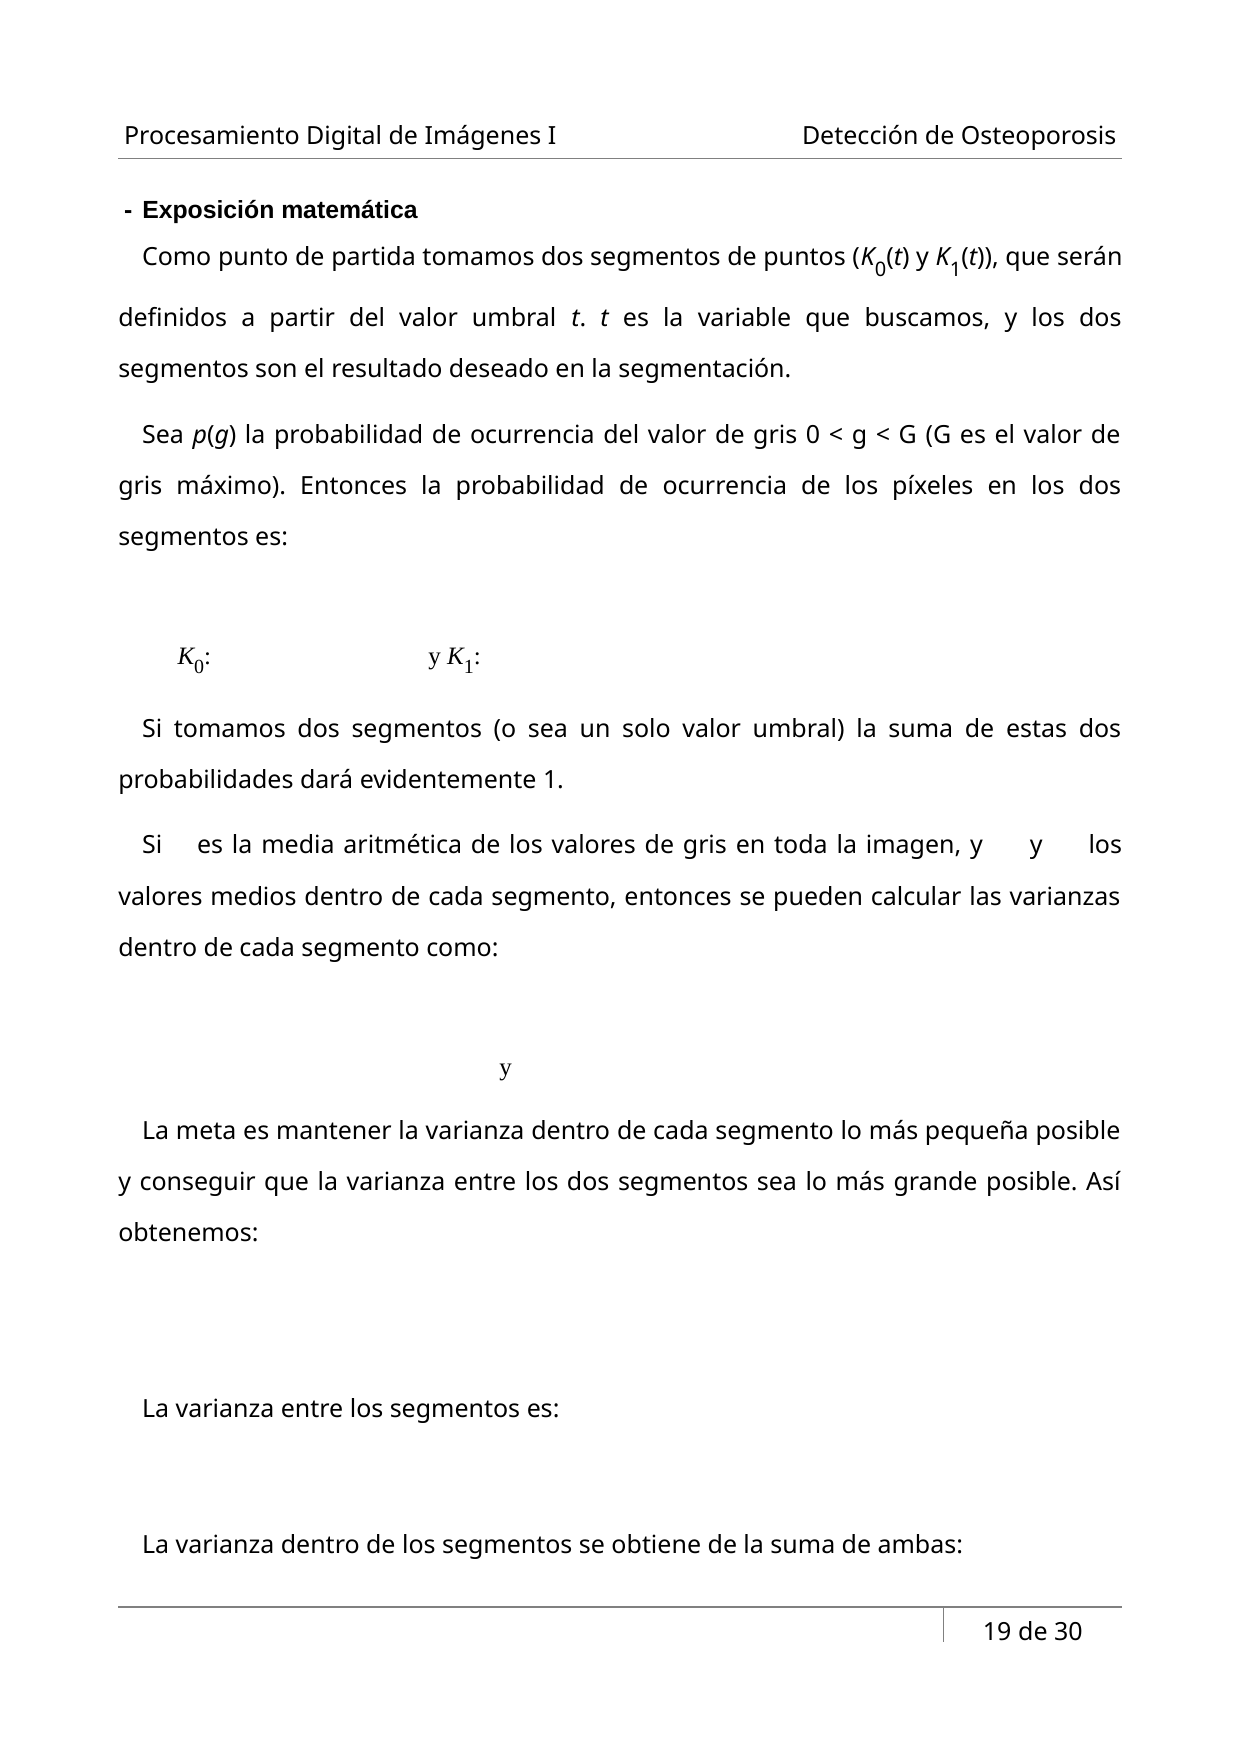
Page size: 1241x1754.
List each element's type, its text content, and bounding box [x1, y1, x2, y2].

text La varianza dentro de los segmentos se obtiene de la suma de ambas: [118, 1527, 1122, 1561]
text Como punto de partida tomamos dos segmentos de puntos (K0(t) y K1(t)), que serán definidos a partir del valor umbral t. t es la variable que buscamos, y los dos segmentos son el resultado deseado en la segmentación. [118, 239, 1122, 385]
list y [177, 992, 1122, 1080]
text Si es la media aritmética de los valores de gris en toda la imagen, y y los valores medios dentro de cada segmento, entonces se pueden calcular las varianzas dentro de cada segmento como: [118, 827, 1122, 963]
list K0: y K1: [177, 581, 1122, 678]
text La varianza entre los segmentos es: [118, 1390, 1122, 1424]
text La meta es mantener la varianza dentro de cada segmento lo más pequeña posible y conseguir que la varianza entre los dos segmentos sea lo más grande posible. Así obtenemos: [118, 1113, 1122, 1249]
subtitle Exposición matemática [124, 195, 1122, 223]
text Si tomamos dos segmentos (o sea un solo valor umbral) la suma de estas dos probabilidades dará evidentemente 1. [118, 710, 1122, 796]
text Sea p(g) la probabilidad de ocurrencia del valor de gris 0 < g < G (G es el valor de gris máximo). Entonces la probabilidad de ocurrencia de los píxeles en los dos segmentos es: [118, 416, 1122, 553]
